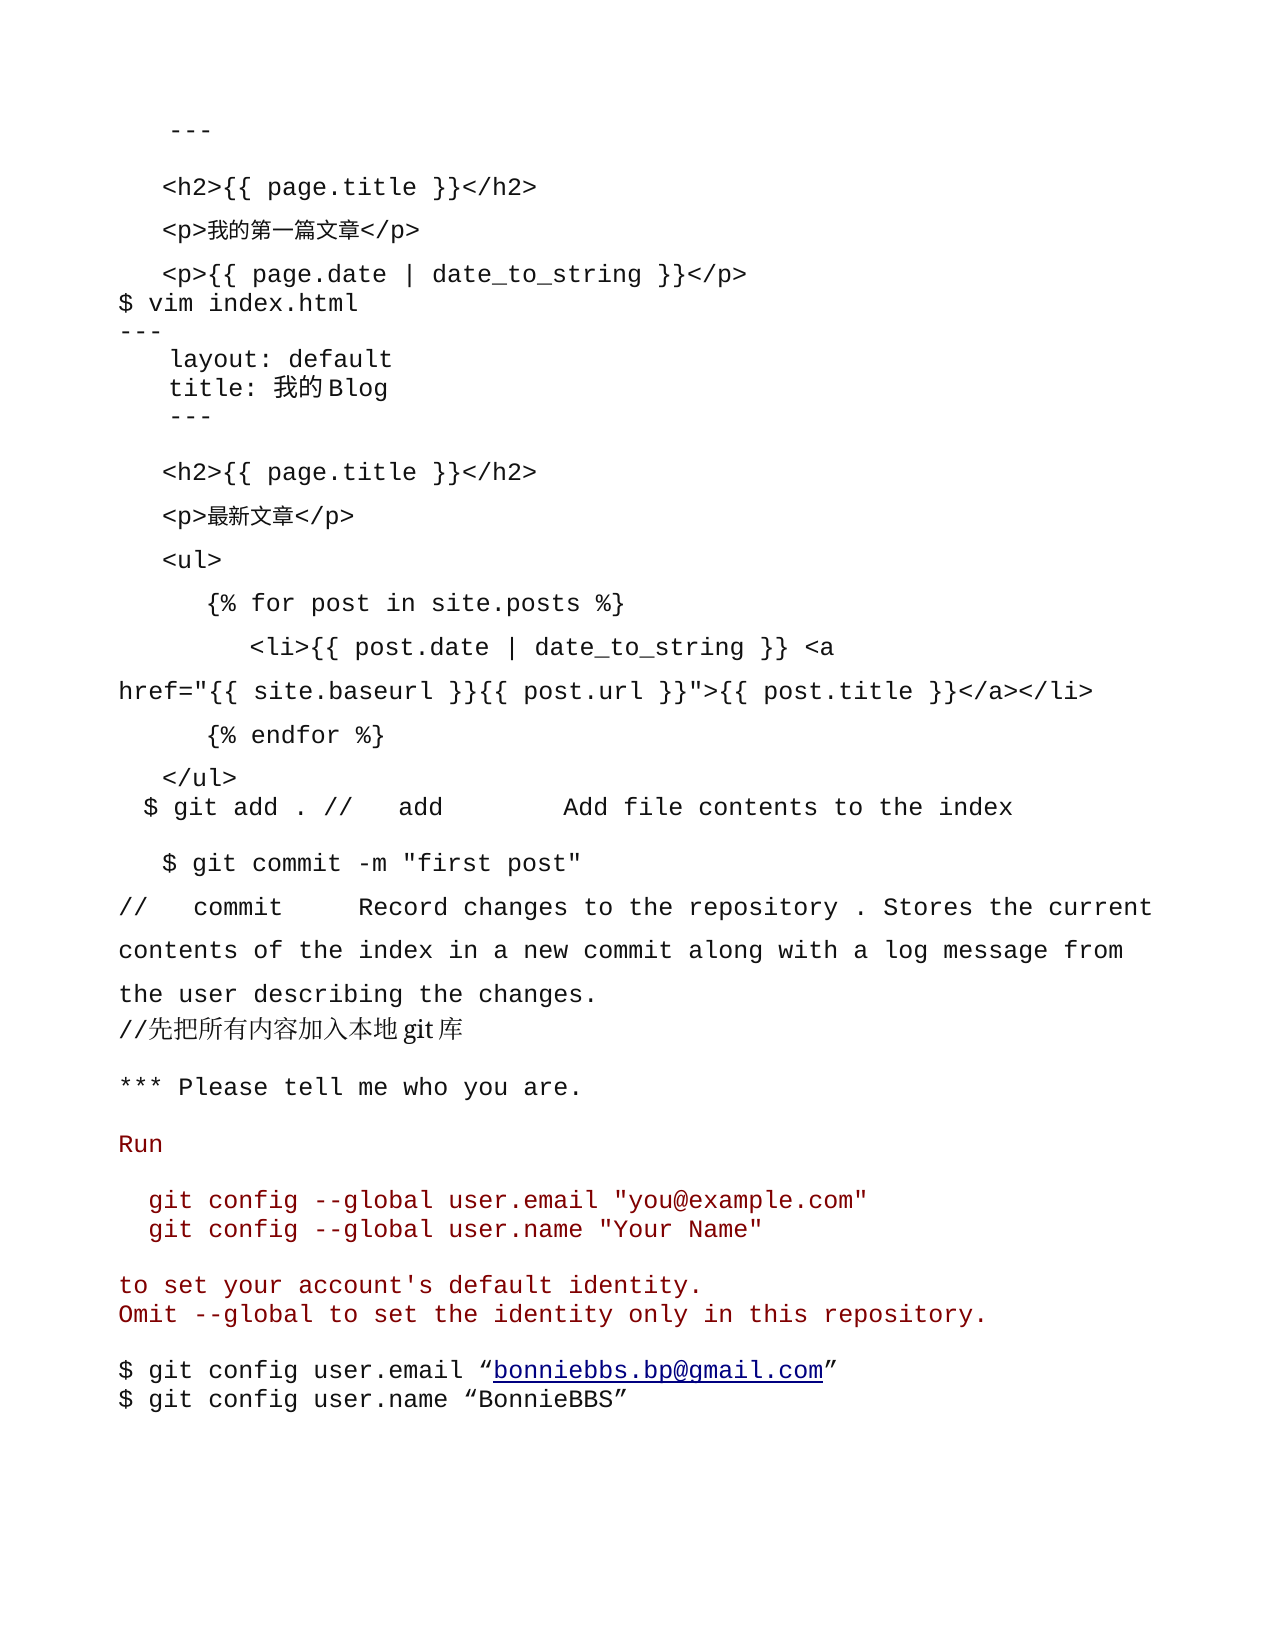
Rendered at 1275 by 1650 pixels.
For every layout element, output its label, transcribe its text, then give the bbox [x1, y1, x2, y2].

text </ul> [118, 751, 1157, 794]
text [118, 118, 1157, 146]
text // commit Record changes to the repository . Stores the current contents of the index in a new commit along with a log message from the user describing the changes. [118, 879, 1157, 1010]
text <p>我的第一篇文章</p> [118, 203, 1157, 246]
text <p>最新文章</p> [118, 488, 1157, 532]
text git config --global user.email "you@example.com" [118, 1188, 1157, 1216]
text Omit --global to set the identity only in this repository. [118, 1301, 1157, 1330]
text to set your account's default identity. [118, 1273, 1157, 1301]
text *** Please tell me who you are. [118, 1075, 1157, 1103]
text {% endfor %} [118, 707, 1157, 751]
text $ vim index.html [118, 290, 1157, 318]
text git config --global user.name "Your Name" [118, 1216, 1157, 1245]
text --- layout: default title: 我的Blog --- [118, 318, 1157, 432]
text <li>{{ post.date | date_to_string }} <a href="{{ site.baseurl }}{{ post.url }}">{{ post.title }}</a></li> [118, 619, 1157, 707]
text <p>{{ page.date | date_to_string }}</p> [118, 246, 1157, 290]
text Run [118, 1131, 1157, 1160]
text $ git add . // add Add file contents to the index [118, 794, 1157, 823]
text <ul> [118, 532, 1157, 576]
text $ git config user.name “BonnieBBS” [118, 1386, 1157, 1415]
text $ git config user.email “bonniebbs.bp@gmail.com” [118, 1358, 1157, 1386]
text //先把所有内容加入本地git库 [118, 1010, 1157, 1046]
text <h2>{{ page.title }}</h2> [118, 444, 1157, 488]
text $ git commit -m "first post" [118, 835, 1157, 879]
text <h2>{{ page.title }}</h2> [118, 159, 1157, 203]
text {% for post in site.posts %} [118, 576, 1157, 619]
